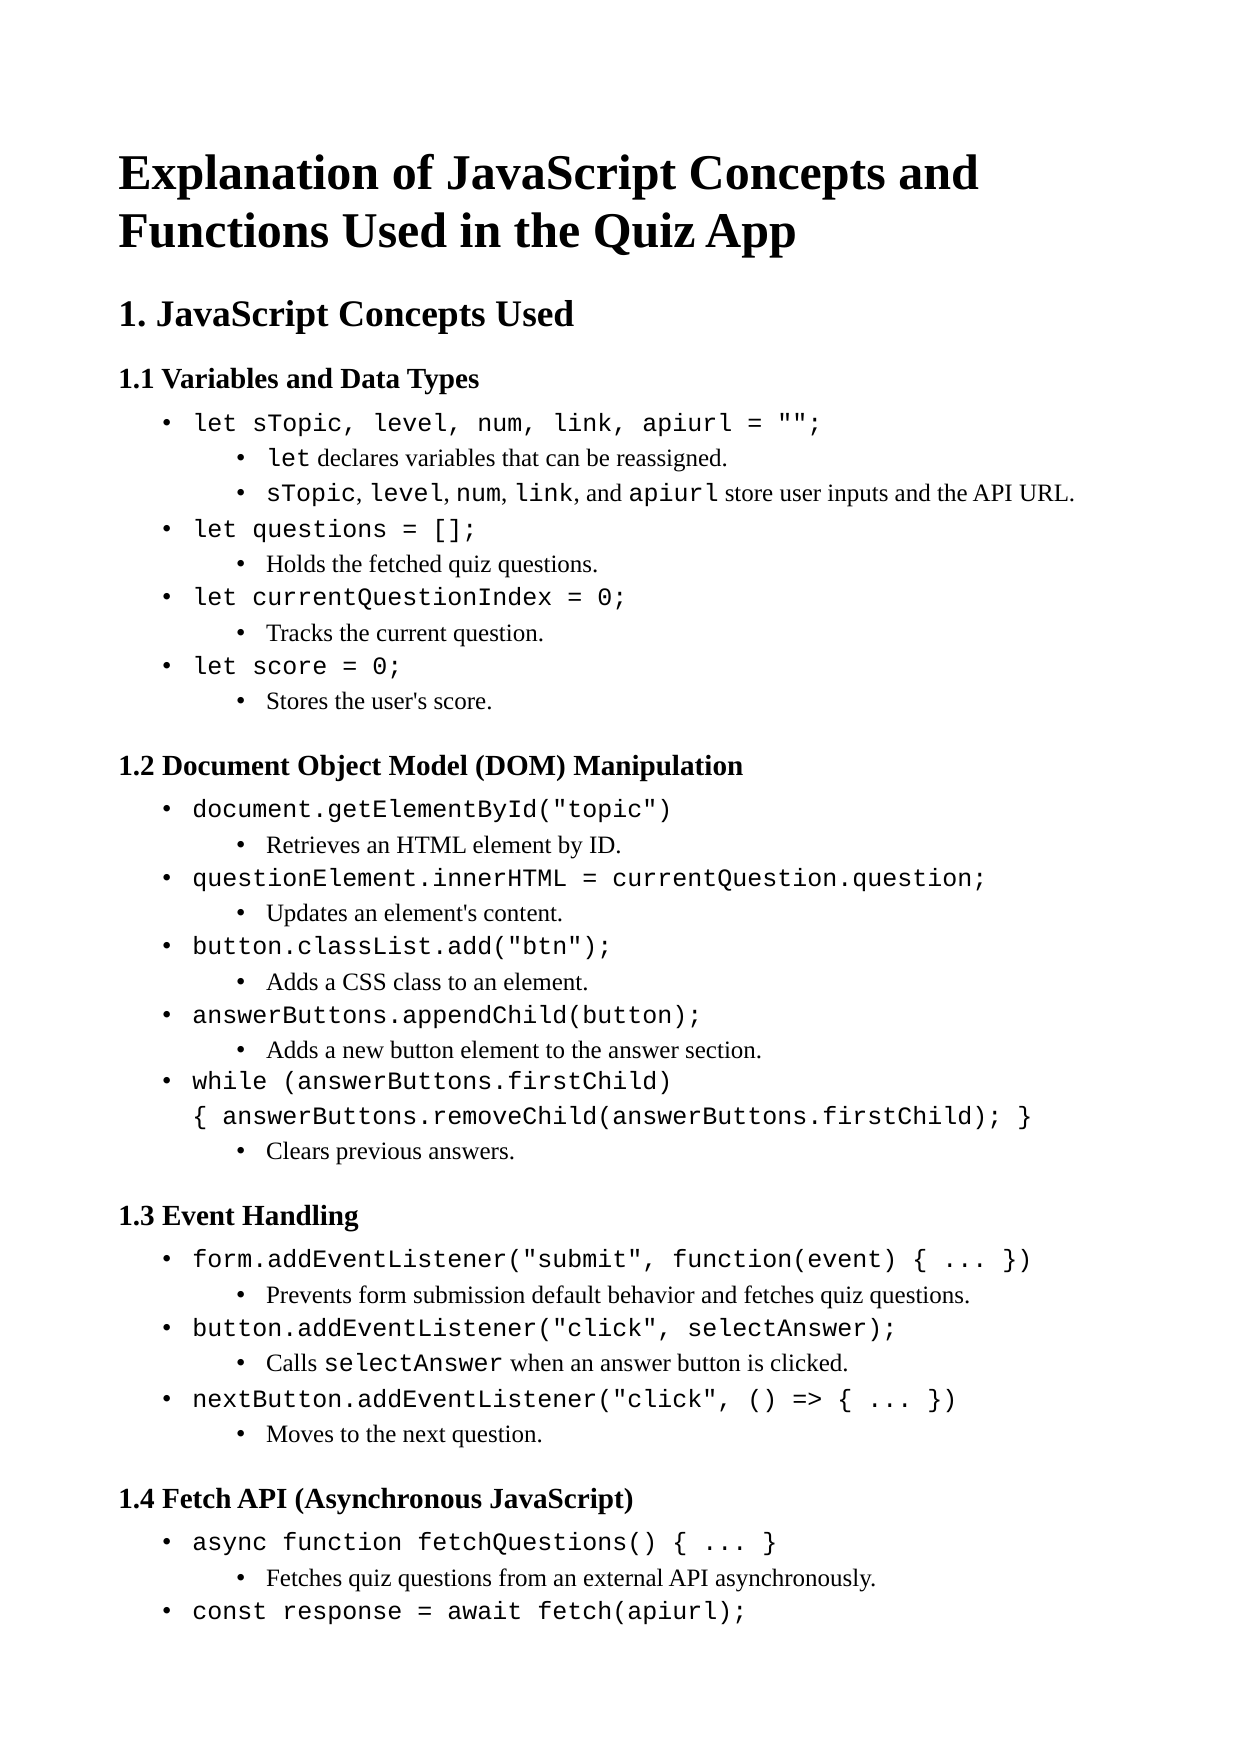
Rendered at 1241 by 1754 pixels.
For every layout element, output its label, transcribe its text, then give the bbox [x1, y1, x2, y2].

list Holds the fetched quiz questions. [236, 549, 1122, 578]
list while (answerButtons.firstChild) { answerButtons.removeChild(answerButtons.firstChild); } [162, 1068, 1122, 1132]
subtitle Explanation of JavaScript Concepts and Functions Used in the Quiz App [118, 143, 1122, 258]
list let questions = []; [162, 514, 1122, 545]
list Moves to the next question. [236, 1419, 1122, 1448]
list Updates an element's content. [236, 898, 1122, 927]
list Prevents form submission default behavior and fetches quiz questions. [236, 1280, 1122, 1309]
list document.getElementById("topic") [162, 794, 1122, 825]
list Clears previous answers. [236, 1136, 1122, 1165]
list questionElement.innerHTML = currentQuestion.question; [162, 863, 1122, 894]
list Calls selectAnswer when an answer button is clicked. [236, 1348, 1122, 1379]
list Adds a new button element to the answer section. [236, 1035, 1122, 1064]
list Fetches quiz questions from an external API asynchronously. [236, 1563, 1122, 1592]
list async function fetchQuestions() { ... } [162, 1527, 1122, 1558]
subtitle 1.2 Document Object Model (DOM) Manipulation [118, 748, 1122, 782]
list Stores the user's score. [236, 686, 1122, 715]
list let sTopic, level, num, link, apiurl = ""; [162, 408, 1122, 438]
subtitle 1. JavaScript Concepts Used [118, 291, 1122, 334]
list sTopic, level, num, link, and apiurl store user inputs and the API URL. [236, 478, 1122, 509]
subtitle 1.1 Variables and Data Types [118, 362, 1122, 395]
list let declares variables that can be reassigned. [236, 443, 1122, 474]
list Tracks the current question. [236, 618, 1122, 647]
list Retrieves an HTML element by ID. [236, 830, 1122, 859]
subtitle 1.3 Event Handling [118, 1198, 1122, 1232]
subtitle 1.4 Fetch API (Asynchronous JavaScript) [118, 1481, 1122, 1515]
list form.addEventListener("submit", function(event) { ... }) [162, 1244, 1122, 1275]
list let score = 0; [162, 651, 1122, 682]
list let currentQuestionIndex = 0; [162, 582, 1122, 613]
list Adds a CSS class to an element. [236, 967, 1122, 996]
list nextButton.addEventListener("click", () => { ... }) [162, 1384, 1122, 1414]
list button.addEventListener("click", selectAnswer); [162, 1313, 1122, 1344]
list answerButtons.appendChild(button); [162, 1000, 1122, 1031]
list const response = await fetch(apiurl); [162, 1596, 1122, 1627]
list button.classList.add("btn"); [162, 931, 1122, 962]
